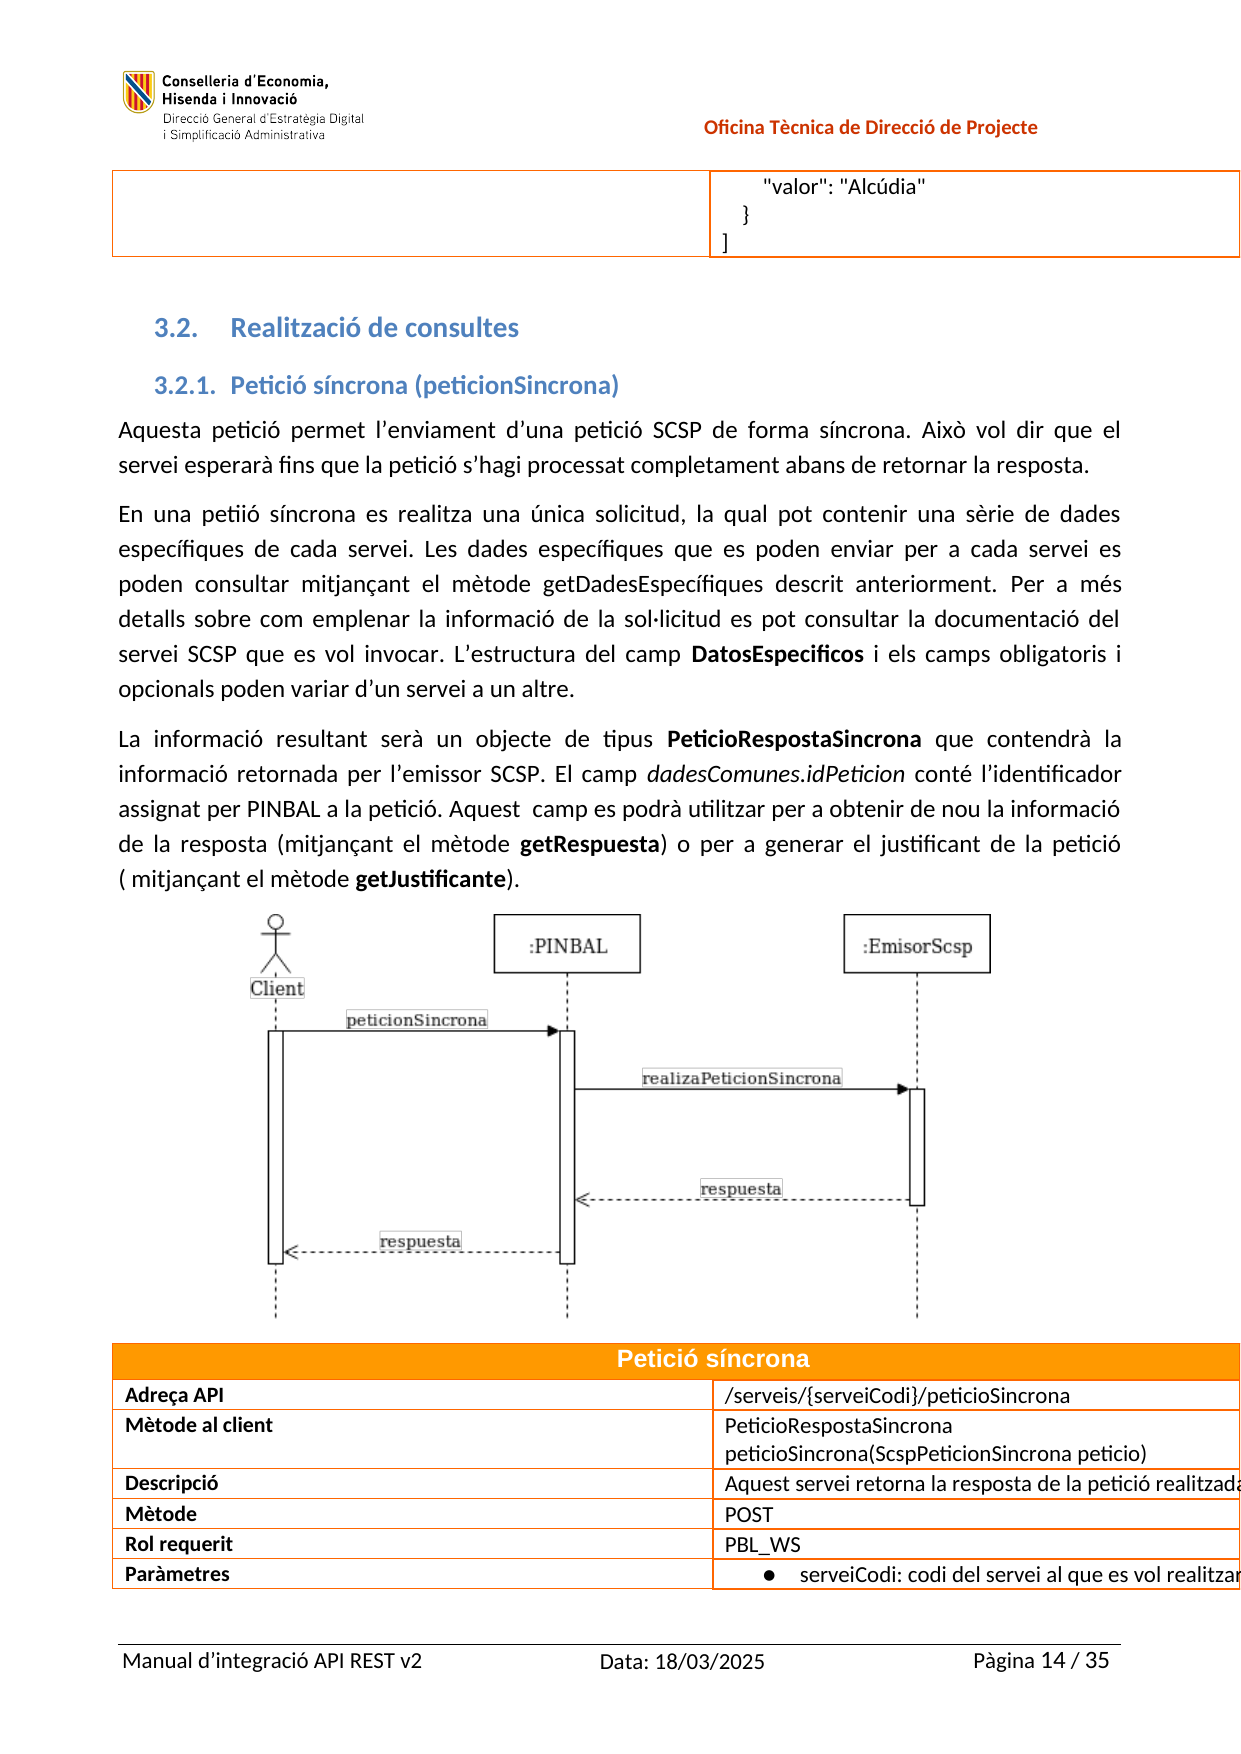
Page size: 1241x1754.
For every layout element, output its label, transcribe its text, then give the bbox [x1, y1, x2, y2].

table_cell PBL_WS [714, 1530, 1239, 1558]
table_cell PeticioRespostaSincrona peticioSincrona(ScspPeticionSincrona peticio) [714, 1411, 1239, 1467]
table_cell Rol requerit [113, 1529, 712, 1558]
subtitle Realització de consultes [153, 309, 1122, 345]
text La informació resultant serà un objecte de tipus PeticioRespostaSincrona que contendrà la informació retornada per l’emissor SCSP. El camp dadesComunes.idPeticion conté l’identificador assignat per PINBAL a la petició. Aquest camp es podrà utilitzar per a obtenir de nou la informació de la resposta (mitjançant el mètode getRespuesta) o per a generar el justificant de la petició ( mitjançant el mètode getJustificante). [118, 723, 1122, 894]
table_cell "valor": "Alcúdia" } ] [711, 172, 1239, 256]
table_cell /serveis/{serveiCodi}/peticioSincrona [714, 1381, 1239, 1409]
table_cell Mètode [113, 1499, 712, 1528]
table_header Petició síncrona [113, 1344, 1239, 1379]
table_cell Aquest servei retorna la resposta de la petició realitzada [714, 1470, 1239, 1498]
table_cell POST [714, 1500, 1239, 1528]
table_cell Descripció [113, 1469, 712, 1498]
table_cell Adreça API [113, 1380, 712, 1409]
picture [249, 914, 991, 1323]
picture [118, 62, 368, 151]
text En una petiió síncrona es realitza una única solicitud, la qual pot contenir una sèrie de dades específiques de cada servei. Les dades específiques que es poden enviar per a cada servei es poden consultar mitjançant el mètode getDadesEspecífiques descrit anteriorment. Per a més detalls sobre com emplenar la informació de la sol·licitud es pot consultar la documentació del servei SCSP que es vol invocar. L’estructura del camp DatosEspecificos i els camps obligatoris i opcionals poden variar d’un servei a un altre. [118, 499, 1122, 704]
table_cell Paràmetres [113, 1559, 712, 1588]
text Aquesta petició permet l’enviament d’una petició SCSP de forma síncrona. Això vol dir que el servei esperarà fins que la petició s’hagi processat completament abans de retornar la resposta. [118, 414, 1122, 479]
table_cell Mètode al client [113, 1410, 712, 1467]
table_cell [113, 171, 709, 256]
table_cell serveiCodi: codi del servei al que es vol realitzar la consulta petició: Objecte que conté totes les dades necessàries per realitzar una consulta simple. [714, 1560, 1239, 1588]
subtitle Petició síncrona (peticionSincrona) [153, 368, 1122, 402]
